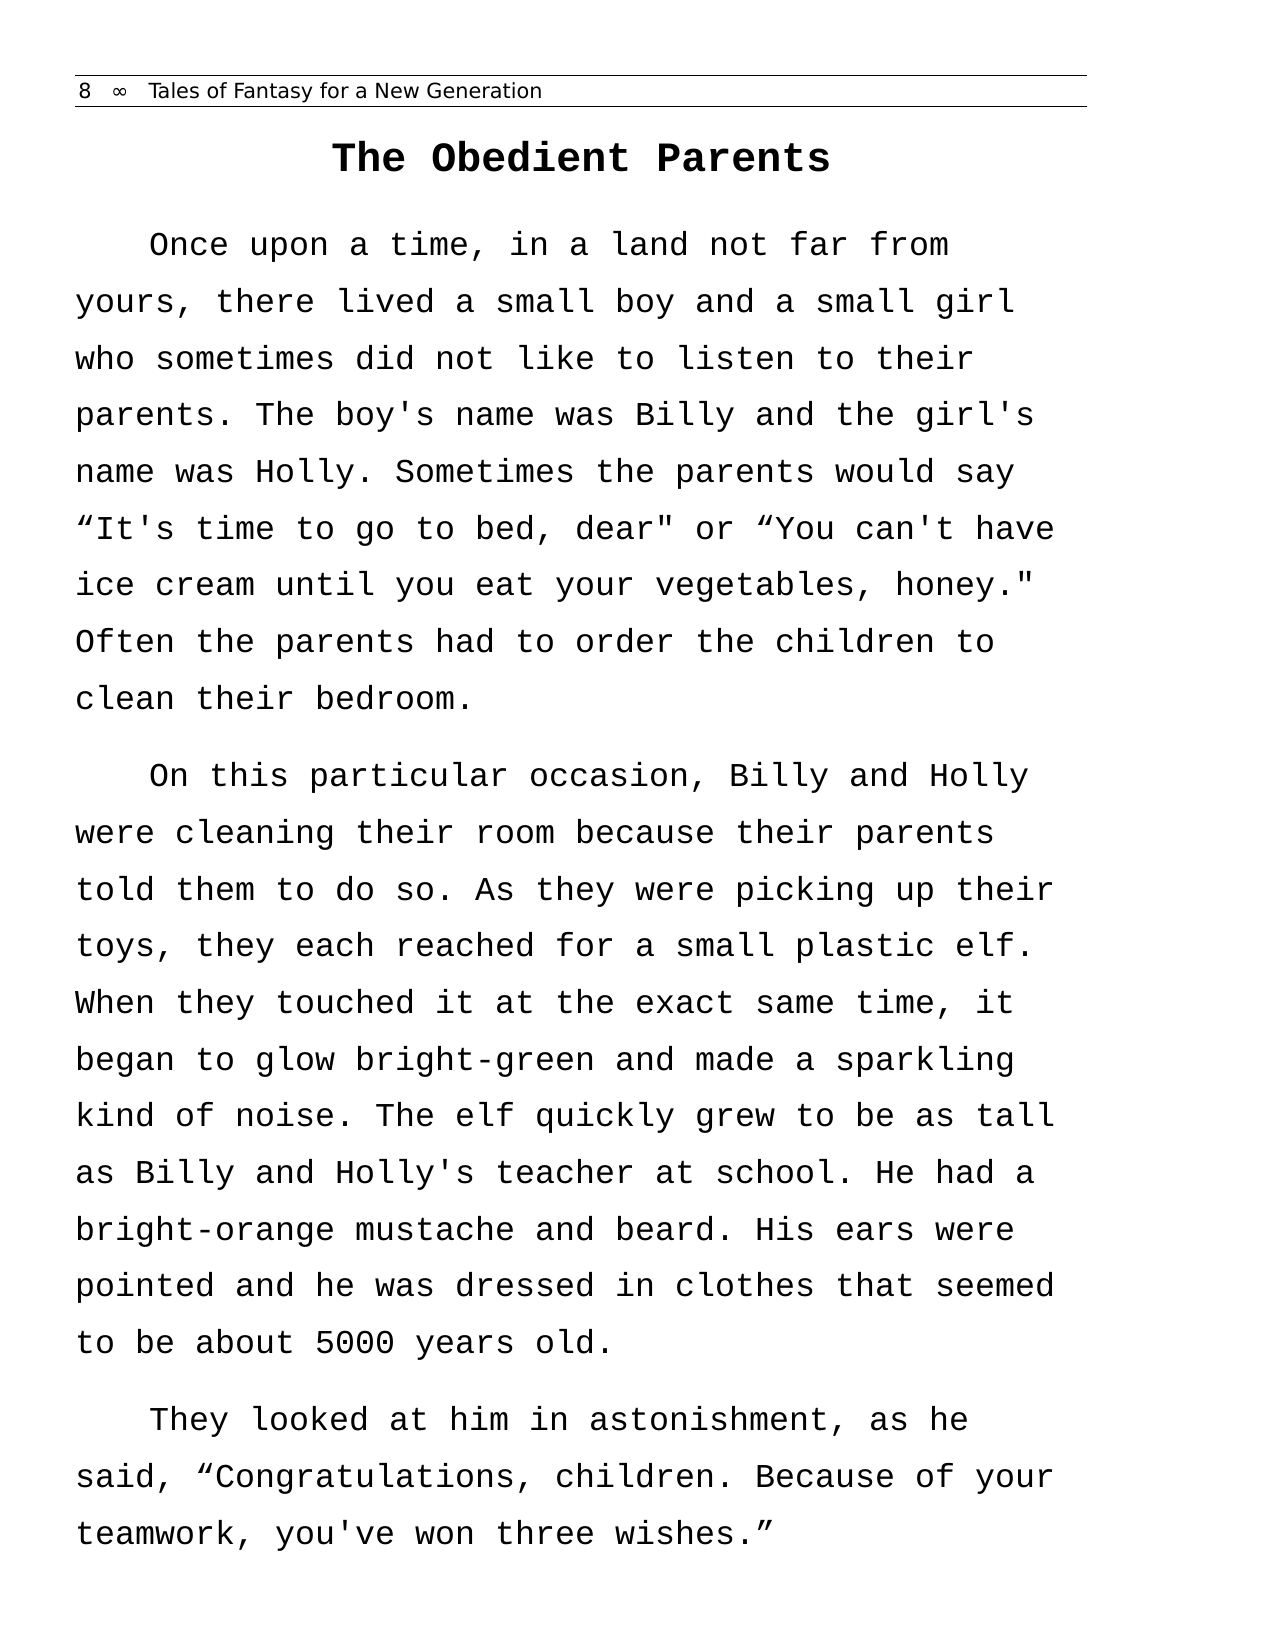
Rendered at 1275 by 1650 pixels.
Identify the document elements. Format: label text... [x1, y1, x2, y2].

text Once upon a time, in a land not far from yours, there lived a small boy and a small girl who sometimes did not like to listen to their parents. The boy's name was Billy and the girl's name was Holly. Sometimes the parents would say “It's time to go to bed, dear" or “You can't have ice cream until you eat your vegetables, honey." Often the parents had to order the children to clean their bedroom. [75, 228, 1087, 719]
text They looked at him in astonishment, as he said, “Congratulations, children. Because of your teamwork, you've won three wishes.” [75, 1403, 1087, 1554]
text On this particular occasion, Billy and Holly were cleaning their room because their parents told them to do so. As they were picking up their toys, they each reached for a small plastic elf. When they touched it at the exact same time, it began to glow bright-green and made a sparkling kind of noise. The elf quickly grew to be as tall as Billy and Holly's teacher at school. He had a bright-orange mustache and beard. His ears were pointed and he was dressed in clothes that seemed to be about 5000 years old. [75, 759, 1087, 1363]
text The Obedient Parents [75, 137, 1087, 184]
